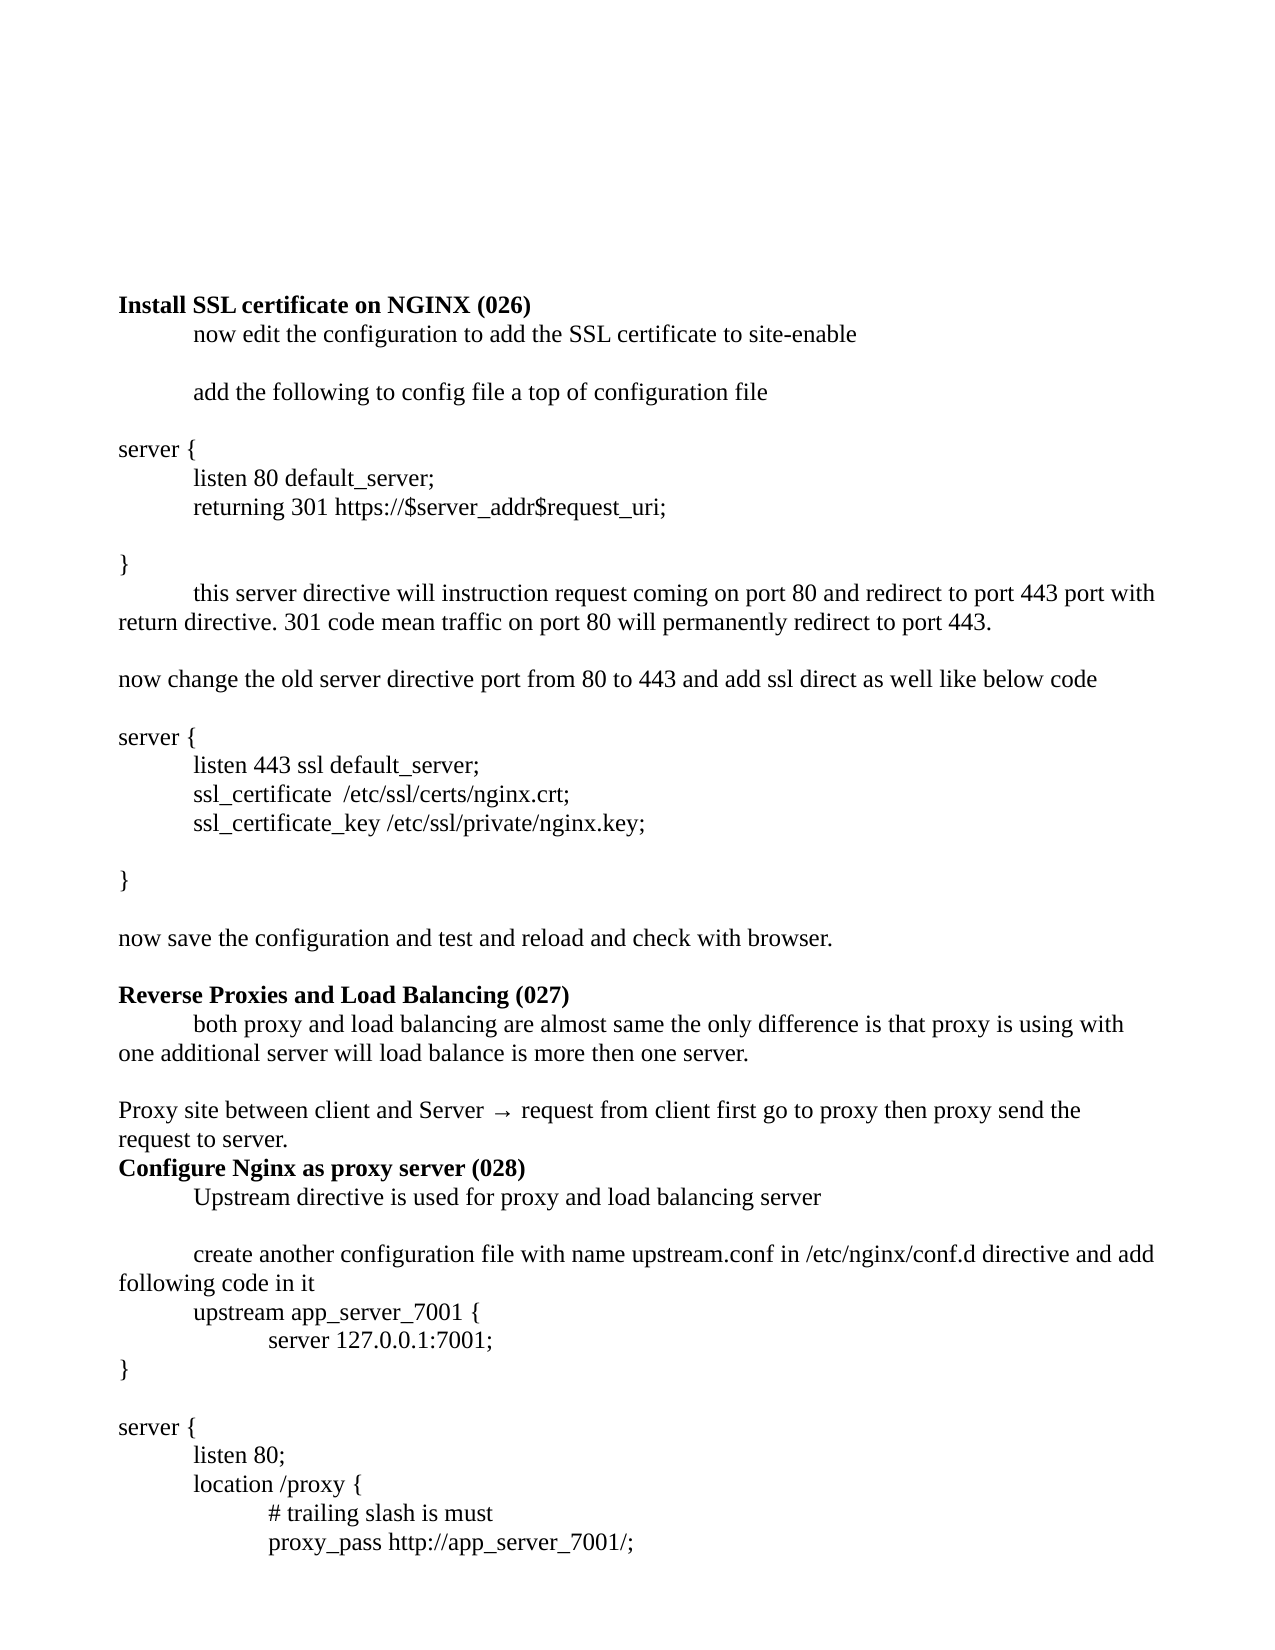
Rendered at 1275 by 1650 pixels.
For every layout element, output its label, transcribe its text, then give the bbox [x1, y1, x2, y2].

text Install SSL certificate on NGINX (026) [118, 291, 1157, 319]
text server { [118, 434, 1157, 463]
text now save the configuration and test and reload and check with browser. [118, 923, 1157, 952]
text Reverse Proxies and Load Balancing (027) [118, 981, 1157, 1009]
text ssl_certificate /etc/ssl/certs/nginx.crt; [118, 779, 1157, 808]
text location /proxy { [118, 1469, 1157, 1498]
text ssl_certificate_key /etc/ssl/private/nginx.key; [118, 808, 1157, 837]
text } [118, 1354, 1157, 1383]
text server { [118, 1412, 1157, 1441]
text create another configuration file with name upstream.conf in /etc/nginx/conf.d directive and add following code in it [118, 1239, 1157, 1297]
text server 127.0.0.1:7001; [118, 1326, 1157, 1354]
text returning 301 https://$server_addr$request_uri; [118, 492, 1157, 521]
text this server directive will instruction request coming on port 80 and redirect to port 443 port with return directive. 301 code mean traffic on port 80 will permanently redirect to port 443. [118, 578, 1157, 636]
text } [118, 549, 1157, 578]
text add the following to config file a top of configuration file [118, 377, 1157, 406]
text listen 80; [118, 1441, 1157, 1469]
text Configure Nginx as proxy server (028) [118, 1153, 1157, 1182]
text now edit the configuration to add the SSL certificate to site-enable [118, 319, 1157, 348]
text server { [118, 722, 1157, 751]
text proxy_pass http://app_server_7001/; [118, 1527, 1157, 1556]
text Proxy site between client and Server → request from client first go to proxy then proxy send the request to server. [118, 1096, 1157, 1153]
text listen 80 default_server; [118, 463, 1157, 492]
text now change the old server directive port from 80 to 443 and add ssl direct as well like below code [118, 664, 1157, 693]
text # trailing slash is must [118, 1498, 1157, 1527]
text upstream app_server_7001 { [118, 1297, 1157, 1326]
text both proxy and load balancing are almost same the only difference is that proxy is using with one additional server will load balance is more then one server. [118, 1009, 1157, 1067]
text } [118, 866, 1157, 894]
text listen 443 ssl default_server; [118, 751, 1157, 779]
text Upstream directive is used for proxy and load balancing server [118, 1182, 1157, 1211]
